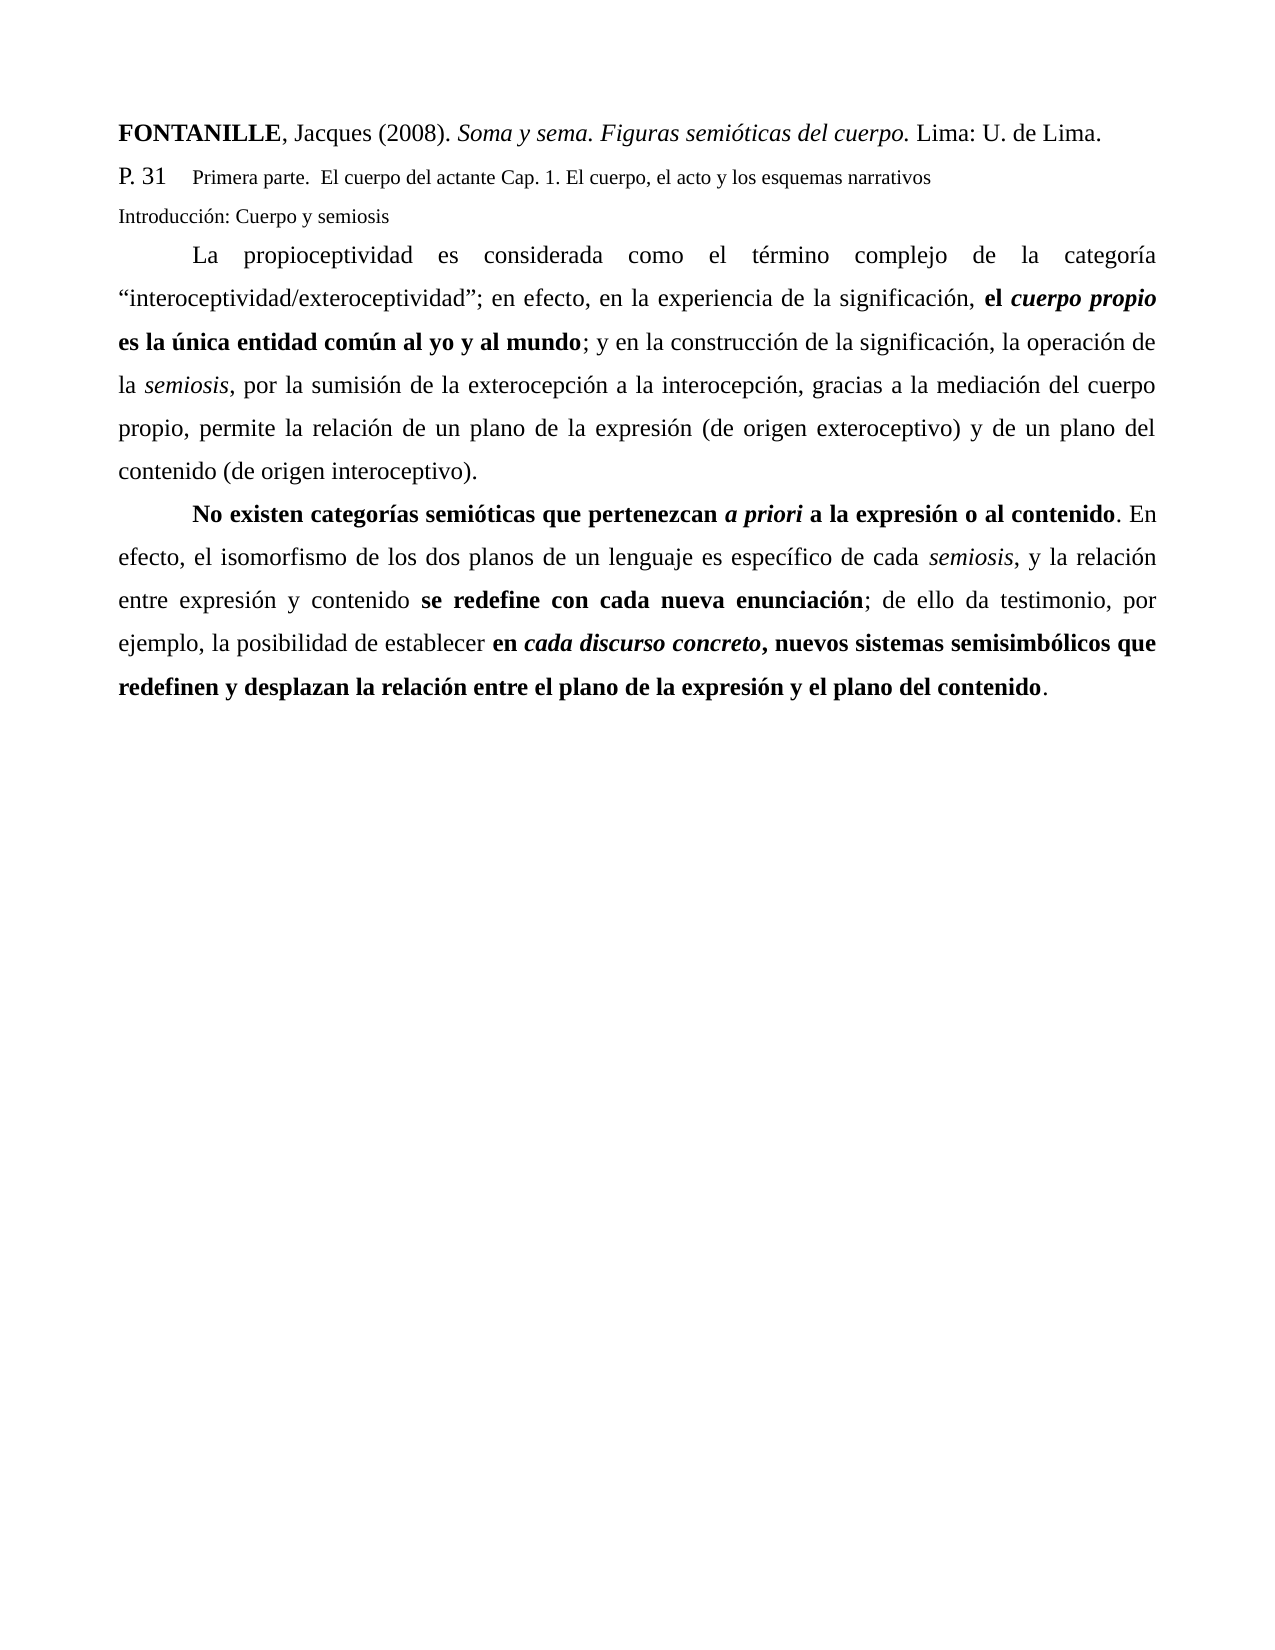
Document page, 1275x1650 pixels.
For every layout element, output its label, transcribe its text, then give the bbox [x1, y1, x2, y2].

text La propioceptividad es considerada como el término complejo de la categoría “interoceptividad/exteroceptividad”; en efecto, en la experiencia de la significación, el cuerpo propio es la única entidad común al yo y al mundo; y en la construcción de la significación, la operación de la semiosis, por la sumisión de la exterocepción a la interocepción, gracias a la mediación del cuerpo propio, permite la relación de un plano de la expresión (de origen exteroceptivo) y de un plano del contenido (de origen interoceptivo). [118, 240, 1157, 485]
text P. 31 Primera parte. El cuerpo del actante Cap. 1. El cuerpo, el acto y los esquemas narrativos [118, 161, 1157, 190]
text FONTANILLE, Jacques (2008). Soma y sema. Figuras semióticas del cuerpo. Lima: U. de Lima. [118, 118, 1157, 147]
text Introducción: Cuerpo y semiosis [118, 204, 1157, 228]
text No existen categorías semióticas que pertenezcan a priori a la expresión o al contenido. En efecto, el isomorfismo de los dos planos de un lenguaje es específico de cada semiosis, y la relación entre expresión y contenido se redefine con cada nueva enunciación; de ello da testimonio, por ejemplo, la posibilidad de establecer en cada discurso concreto, nuevos sistemas semisimbólicos que redefinen y desplazan la relación entre el plano de la expresión y el plano del contenido. [118, 499, 1157, 700]
